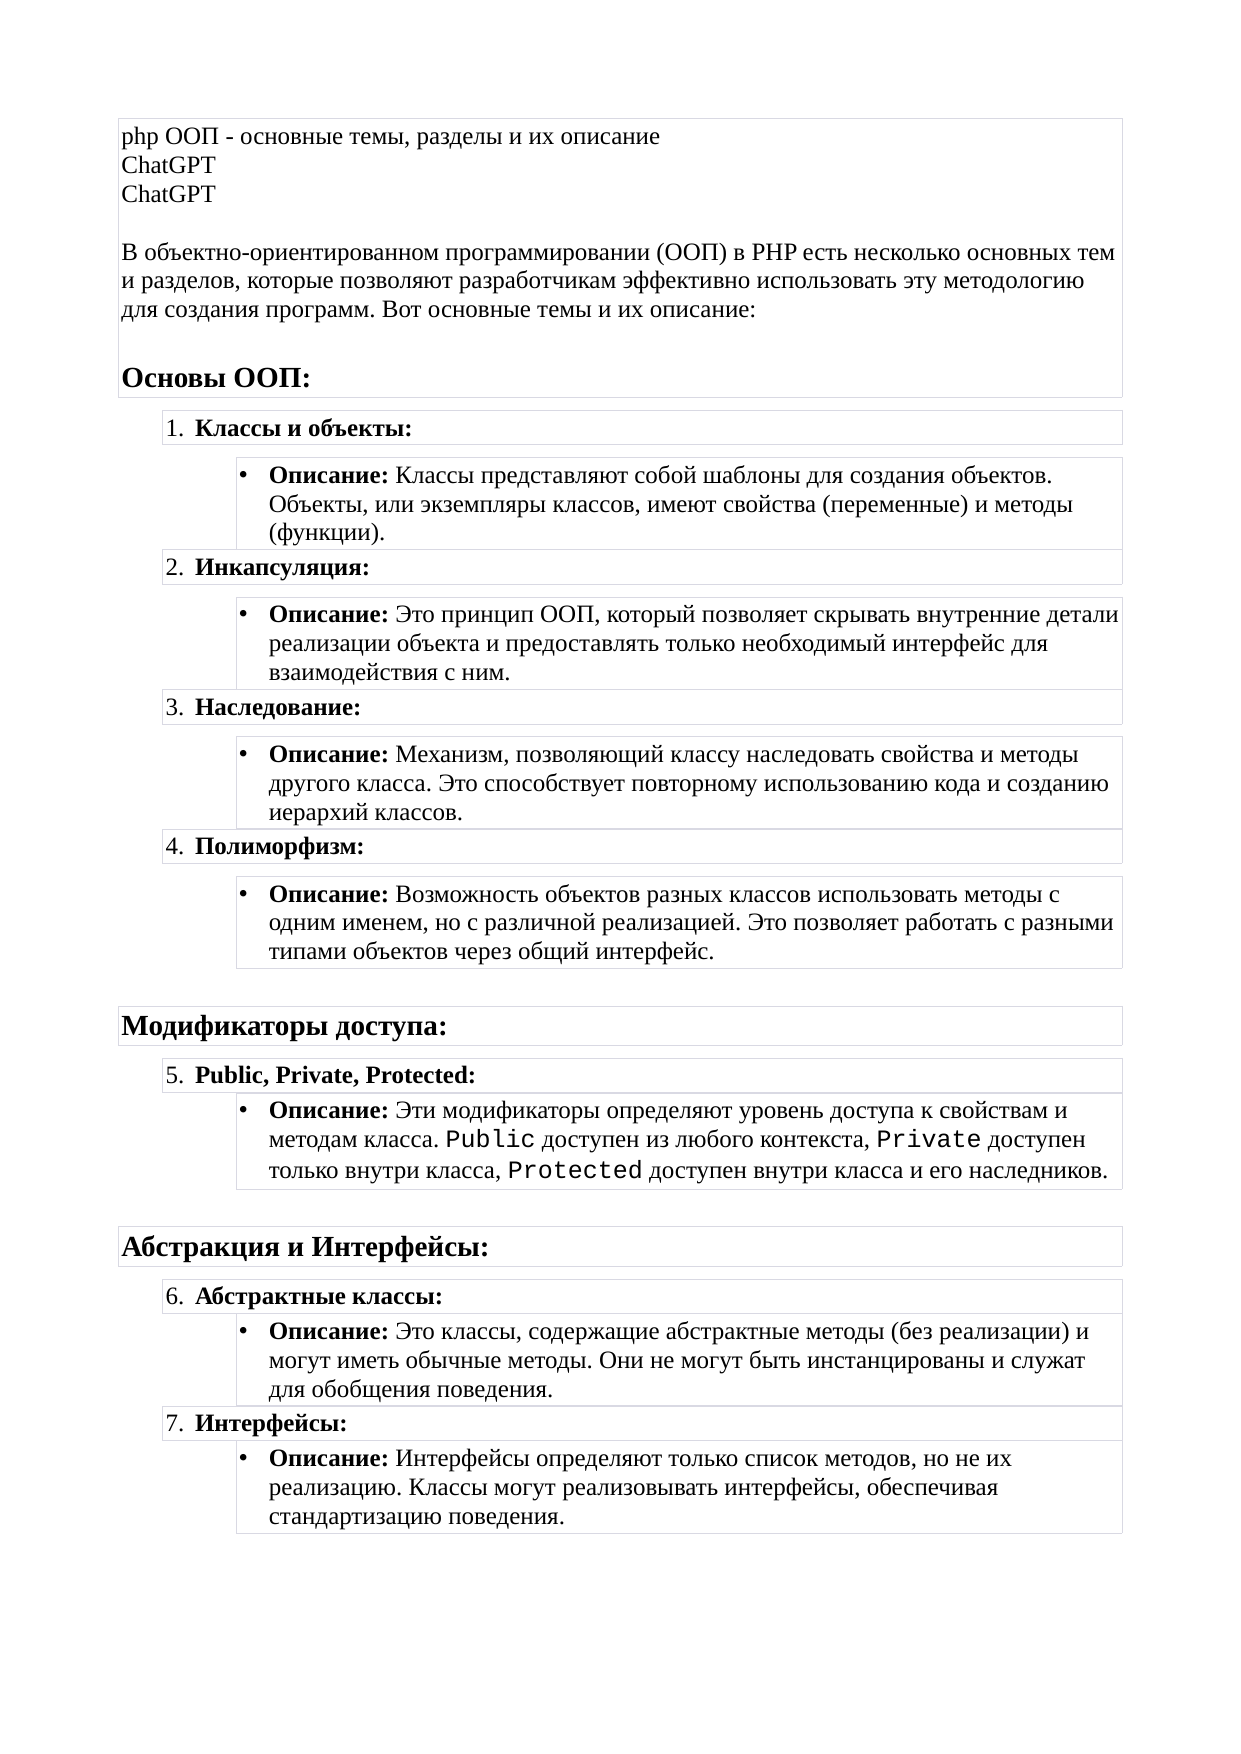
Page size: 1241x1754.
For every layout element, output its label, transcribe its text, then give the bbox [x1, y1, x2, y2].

list Описание: Это классы, содержащие абстрактные методы (без реализации) и могут иметь обычные методы. Они не могут быть инстанцированы и служат для обобщения поведения. [237, 1314, 1122, 1405]
list Описание: Эти модификаторы определяют уровень доступа к свойствам и методам класса. Public доступен из любого контекста, Private доступен только внутри класса, Protected доступен внутри класса и его наследников. [237, 1094, 1122, 1189]
list Наследование: [163, 690, 1122, 724]
text ChatGPT [119, 176, 1122, 207]
list Полиморфизм: [163, 830, 1122, 863]
subtitle Абстракция и Интерфейсы: [119, 1227, 1122, 1266]
list Описание: Возможность объектов разных классов использовать методы с одним именем, но с различной реализацией. Это позволяет работать с разными типами объектов через общий интерфейс. [237, 877, 1122, 968]
list Описание: Классы представляют собой шаблоны для создания объектов. Объекты, или экземпляры классов, имеют свойства (переменные) и методы (функции). [237, 458, 1122, 549]
list Public, Private, Protected: [163, 1059, 1122, 1092]
subtitle Основы ООП: [119, 358, 1122, 397]
list Инкапсуляция: [163, 550, 1122, 584]
list Интерфейсы: [163, 1407, 1122, 1440]
list Описание: Механизм, позволяющий классу наследовать свойства и методы другого класса. Это способствует повторному использованию кода и созданию иерархий классов. [237, 737, 1122, 828]
list Описание: Интерфейсы определяют только список методов, но не их реализацию. Классы могут реализовывать интерфейсы, обеспечивая стандартизацию поведения. [237, 1441, 1122, 1533]
list Абстрактные классы: [163, 1280, 1122, 1313]
text ChatGPT [119, 147, 1122, 176]
subtitle Модификаторы доступа: [119, 1007, 1122, 1045]
text php ООП - основные темы, разделы и их описание [119, 119, 1122, 147]
list Описание: Это принцип ООП, который позволяет скрывать внутренние детали реализации объекта и предоставлять только необходимый интерфейс для взаимодействия с ним. [237, 598, 1122, 689]
text В объектно-ориентированном программировании (ООП) в PHP есть несколько основных тем и разделов, которые позволяют разработчикам эффективно использовать эту методологию для создания программ. Вот основные темы и их описание: [119, 234, 1122, 323]
list Классы и объекты: [163, 411, 1122, 444]
